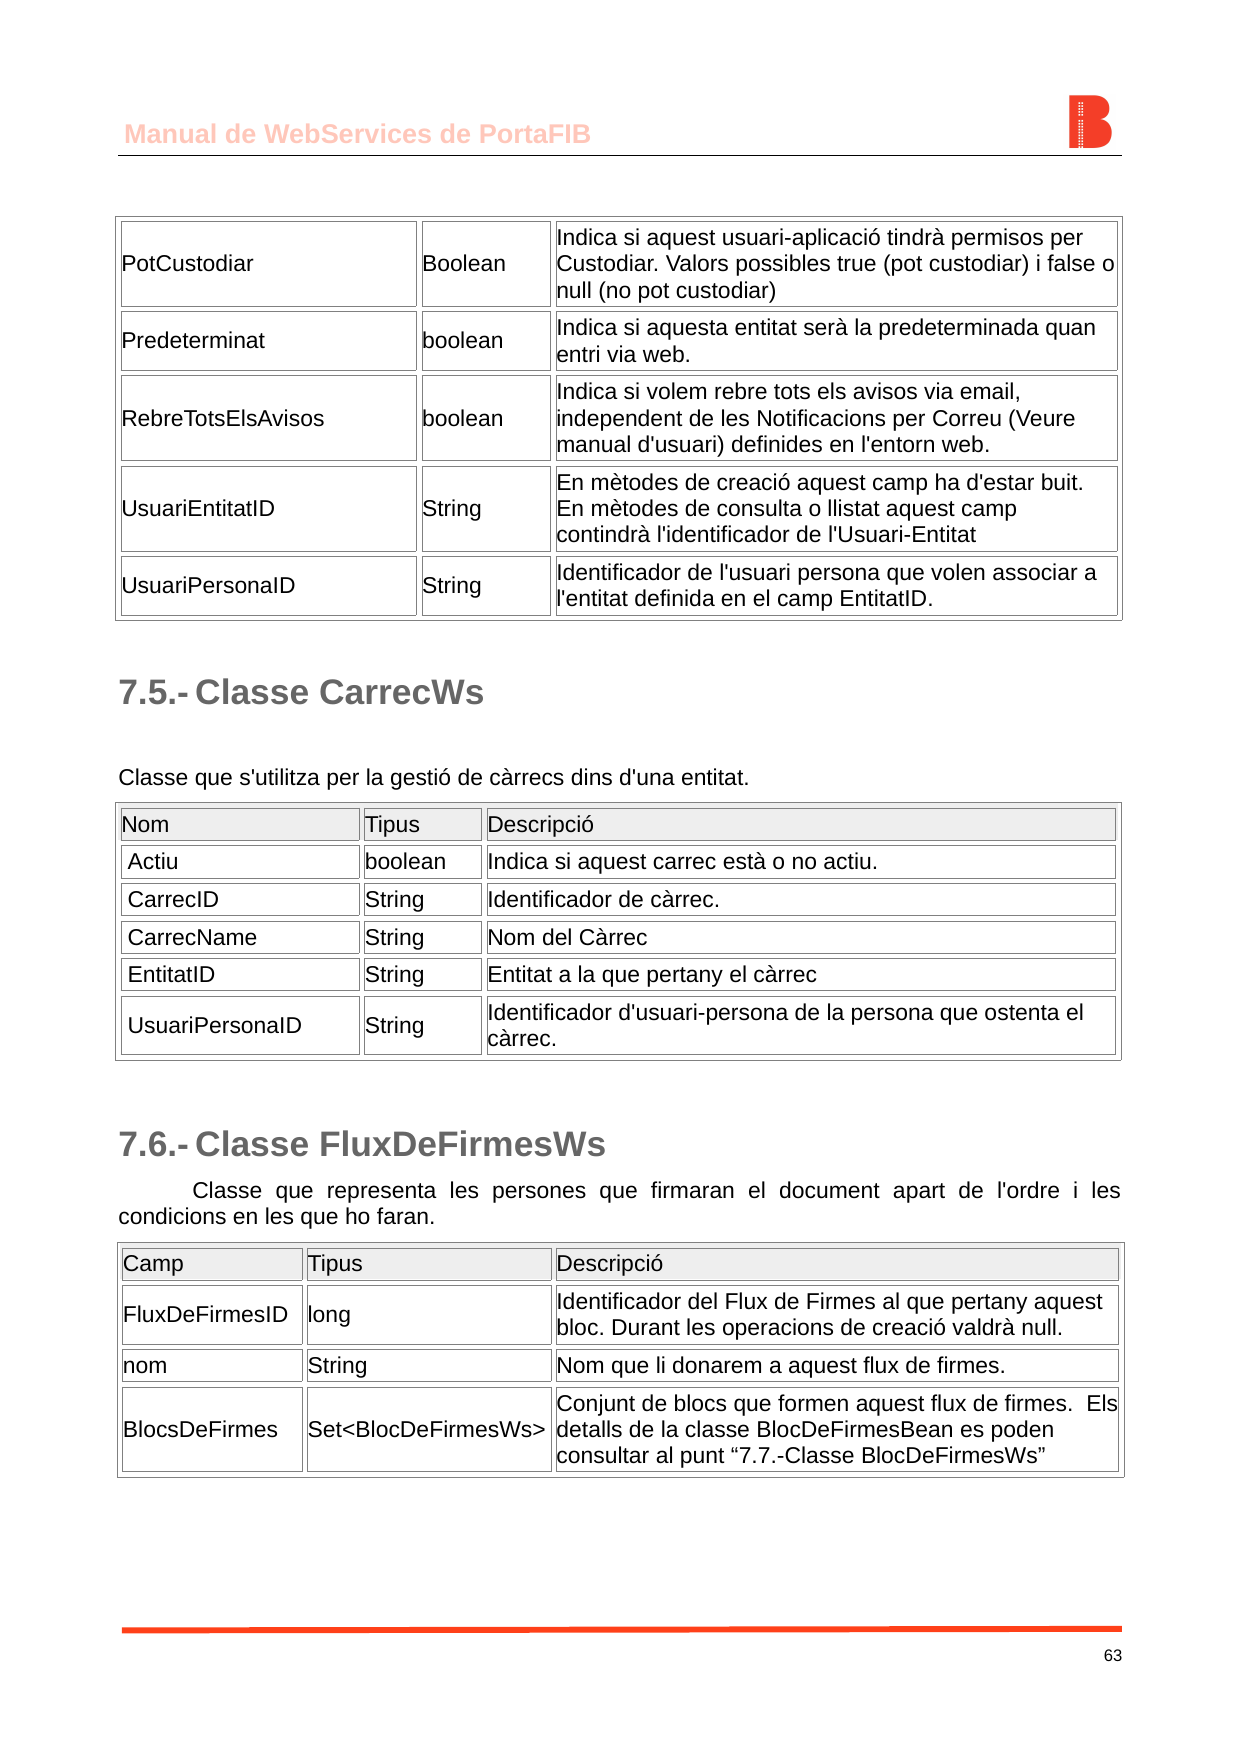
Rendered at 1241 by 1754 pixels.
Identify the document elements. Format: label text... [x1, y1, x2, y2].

table_header Nom [118, 803, 362, 840]
table_header Descripció [484, 803, 1118, 840]
table_cell Boolean [419, 217, 553, 306]
table_cell Identificador de l'usuari persona que volen associar a l'entitat definida en el camp EntitatID. [553, 551, 1119, 614]
table_cell En mètodes de creació aquest camp ha d'estar buit. En mètodes de consulta o llistat aquest camp contindrà l'identificador de l'Usuari-Entitat [553, 460, 1119, 551]
text Classe que representa les persones que firmaran el document apart de l'ordre i les condicions en les que ho faran. [118, 1177, 1122, 1229]
table_cell EntitatID [118, 953, 362, 990]
table_cell String [362, 878, 484, 915]
table_cell boolean [419, 306, 553, 370]
table_cell CarrecID [118, 878, 362, 915]
table_cell Conjunt de blocs que formen aquest flux de firmes. Els detalls de la classe BlocDeFirmesBean es poden consultar al punt “7.7.-Classe BlocDeFirmesWs” [553, 1381, 1121, 1471]
table_cell Identificador del Flux de Firmes al que pertany aquest bloc. Durant les operacions de creació valdrà null. [553, 1280, 1121, 1343]
table_cell Set<BlocDeFirmesWs> [305, 1381, 553, 1471]
table_cell UsuariPersonaID [118, 990, 362, 1054]
table_cell FluxDeFirmesID [120, 1280, 304, 1343]
subtitle Classe CarrecWs [118, 671, 1122, 712]
table_cell String [362, 990, 484, 1054]
table_cell Predeterminat [118, 306, 419, 370]
table_cell boolean [362, 840, 484, 877]
table_cell Indica si aquest usuari-aplicació tindrà permisos per Custodiar. Valors possibles true (pot custodiar) i false o null (no pot custodiar) [553, 217, 1119, 306]
table_header Camp [120, 1243, 304, 1279]
table_cell nom [120, 1344, 304, 1381]
table_header Tipus [305, 1243, 553, 1279]
table_cell CarrecName [118, 915, 362, 953]
table_cell Indica si volem rebre tots els avisos via email, independent de les Notificacions per Correu (Veure manual d'usuari) definides en l'entorn web. [553, 370, 1119, 460]
table_cell String [305, 1344, 553, 1381]
table_cell Indica si aquesta entitat serà la predeterminada quan entri via web. [553, 306, 1119, 370]
table_cell Actiu [118, 840, 362, 877]
table_header Tipus [362, 803, 484, 840]
picture [1063, 94, 1117, 150]
table_cell RebreTotsElsAvisos [118, 370, 419, 460]
table_cell Nom del Càrrec [484, 915, 1118, 953]
table_cell Identificador d'usuari-persona de la persona que ostenta el càrrec. [484, 990, 1118, 1054]
table_cell String [362, 953, 484, 990]
table_cell String [362, 915, 484, 953]
subtitle Classe FluxDeFirmesWs [118, 1123, 1122, 1164]
table_cell String [419, 460, 553, 551]
table_cell UsuariEntitatID [118, 460, 419, 551]
table_cell UsuariPersonaID [118, 551, 419, 614]
table_cell Entitat a la que pertany el càrrec [484, 953, 1118, 990]
table_cell boolean [419, 370, 553, 460]
table_cell Identificador de càrrec. [484, 878, 1118, 915]
text Classe que s'utilitza per la gestió de càrrecs dins d'una entitat. [118, 763, 1122, 790]
table_cell String [419, 551, 553, 614]
table_cell PotCustodiar [118, 217, 419, 306]
table_cell BlocsDeFirmes [120, 1381, 304, 1471]
table_cell Nom que li donarem a aquest flux de firmes. [553, 1344, 1121, 1381]
table_cell long [305, 1280, 553, 1343]
table_cell Indica si aquest carrec està o no actiu. [484, 840, 1118, 877]
table_header Descripció [553, 1243, 1121, 1279]
